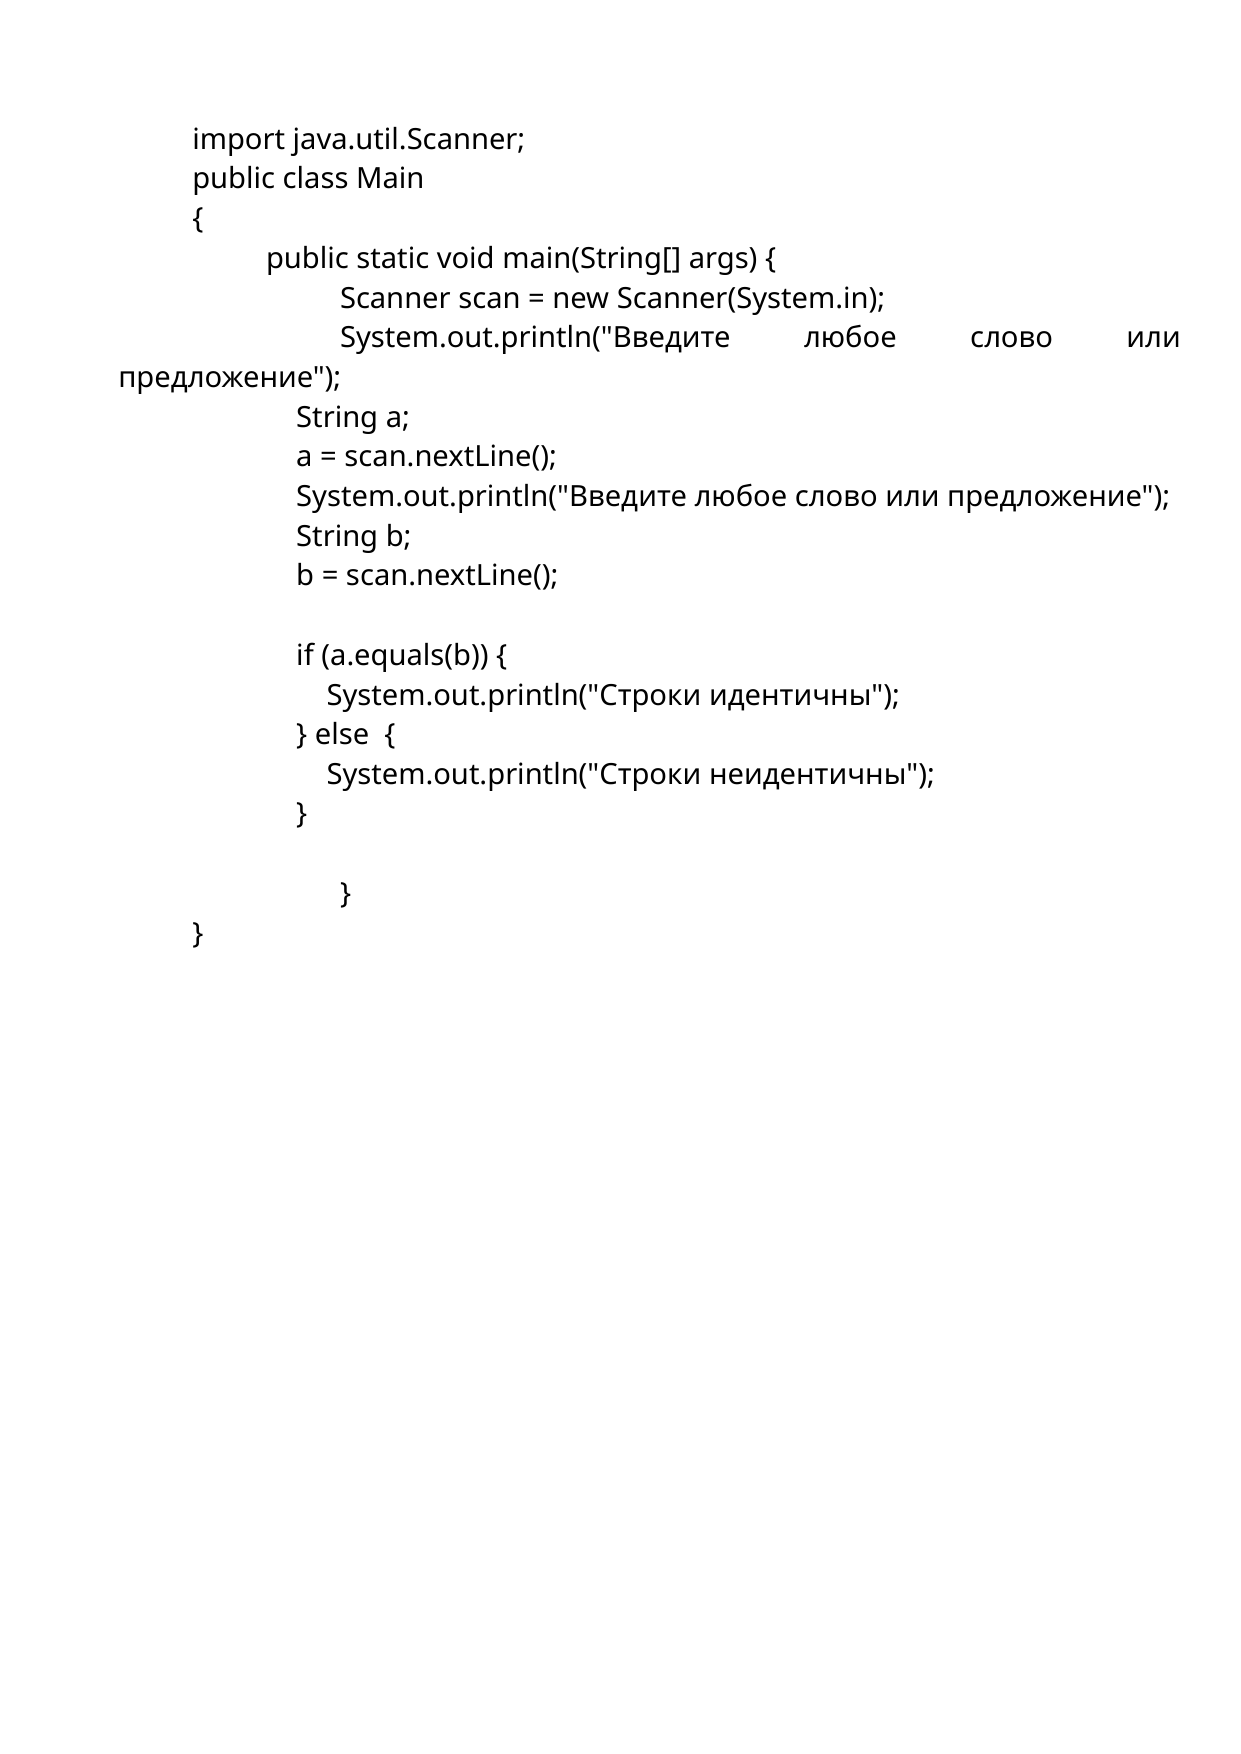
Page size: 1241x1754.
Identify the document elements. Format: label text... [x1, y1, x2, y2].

text public class Main [118, 158, 1181, 197]
text b = scan.nextLine(); [118, 555, 1181, 594]
text { [118, 197, 1181, 237]
text if (a.equals(b)) { [118, 634, 1181, 674]
text } else { [118, 713, 1181, 753]
text Scanner scan = new Scanner(System.in); [118, 277, 1181, 317]
text System.out.println("Строки идентичны"); [118, 674, 1181, 713]
text System.out.println("Строки неидентичны"); [118, 753, 1181, 793]
text System.out.println("Введите любое слово или предложение"); [118, 475, 1181, 515]
text a = scan.nextLine(); [118, 436, 1181, 475]
text String b; [118, 515, 1181, 555]
text } [118, 793, 1181, 832]
text import java.util.Scanner; [118, 118, 1181, 158]
text String a; [118, 396, 1181, 436]
text System.out.println("Введите любое слово или предложение"); [118, 317, 1181, 396]
text public static void main(String[] args) { [118, 237, 1181, 277]
text } [118, 912, 1181, 952]
text } [118, 872, 1181, 912]
